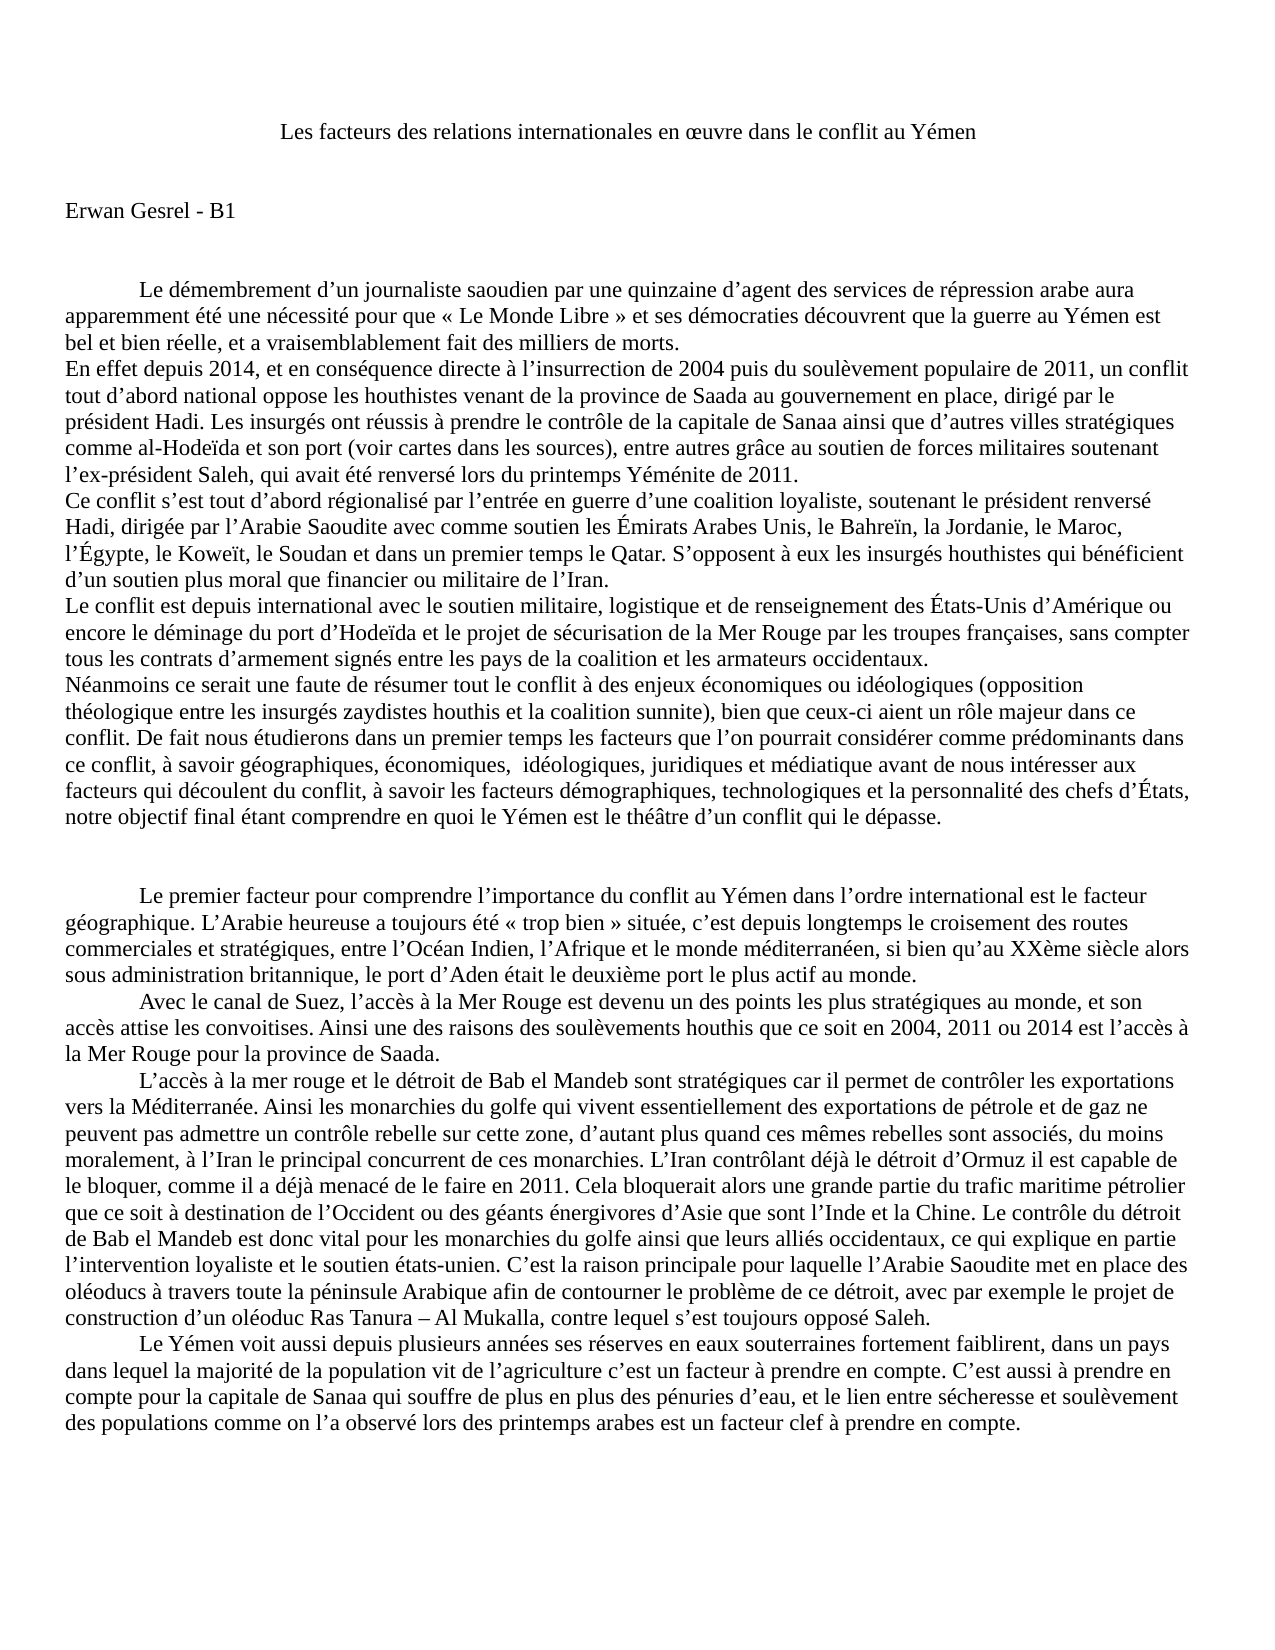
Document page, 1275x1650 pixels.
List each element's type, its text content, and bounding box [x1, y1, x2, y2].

text Le premier facteur pour comprendre l’importance du conflit au Yémen dans l’ordre international est le facteur géographique. L’Arabie heureuse a toujours été « trop bien » située, c’est depuis longtemps le croisement des routes commerciales et stratégiques, entre l’Océan Indien, l’Afrique et le monde méditerranéen, si bien qu’au XXème siècle alors sous administration britannique, le port d’Aden était le deuxième port le plus actif au monde. Avec le canal de Suez, l’accès à la Mer Rouge est devenu un des points les plus stratégiques au monde, et son accès attise les convoitises. Ainsi une des raisons des soulèvements houthis que ce soit en 2004, 2011 ou 2014 est l’accès à la Mer Rouge pour la province de Saada. L’accès à la mer rouge et le détroit de Bab el Mandeb sont stratégiques car il permet de contrôler les exportations vers la Méditerranée. Ainsi les monarchies du golfe qui vivent essentiellement des exportations de pétrole et de gaz ne peuvent pas admettre un contrôle rebelle sur cette zone, d’autant plus quand ces mêmes rebelles sont associés, du moins moralement, à l’Iran le principal concurrent de ces monarchies. L’Iran contrôlant déjà le détroit d’Ormuz il est capable de le bloquer, comme il a déjà menacé de le faire en 2011. Cela bloquerait alors une grande partie du trafic maritime pétrolier que ce soit à destination de l’Occident ou des géants énergivores d’Asie que sont l’Inde et la Chine. Le contrôle du détroit de Bab el Mandeb est donc vital pour les monarchies du golfe ainsi que leurs alliés occidentaux, ce qui explique en partie l’intervention loyaliste et le soutien états-unien. C’est la raison principale pour laquelle l’Arabie Saoudite met en place des oléoducs à travers toute la péninsule Arabique afin de contourner le problème de ce détroit, avec par exemple le projet de construction d’un oléoduc Ras Tanura – Al Mukalla, contre lequel s’est toujours opposé Saleh. [65, 882, 1192, 1330]
text Néanmoins ce serait une faute de résumer tout le conflit à des enjeux économiques ou idéologiques (opposition théologique entre les insurgés zaydistes houthis et la coalition sunnite), bien que ceux-ci aient un rôle majeur dans ce conflit. De fait nous étudierons dans un premier temps les facteurs que l’on pourrait considérer comme prédominants dans ce conflit, à savoir géographiques, économiques, idéologiques, juridiques et médiatique avant de nous intéresser aux facteurs qui découlent du conflit, à savoir les facteurs démographiques, technologiques et la personnalité des chefs d’États, notre objectif final étant comprendre en quoi le Yémen est le théâtre d’un conflit qui le dépasse. [65, 672, 1192, 830]
text Les facteurs des relations internationales en œuvre dans le conflit au Yémen [65, 118, 1192, 144]
text Le Yémen voit aussi depuis plusieurs années ses réserves en eaux souterraines fortement faiblirent, dans un pays dans lequel la majorité de la population vit de l’agriculture c’est un facteur à prendre en compte. C’est aussi à prendre en compte pour la capitale de Sanaa qui souffre de plus en plus des pénuries d’eau, et le lien entre sécheresse et soulèvement des populations comme on l’a observé lors des printemps arabes est un facteur clef à prendre en compte. [65, 1330, 1192, 1462]
text Le démembrement d’un journaliste saoudien par une quinzaine d’agent des services de répression arabe aura apparemment été une nécessité pour que « Le Monde Libre » et ses démocraties découvrent que la guerre au Yémen est bel et bien réelle, et a vraisemblablement fait des milliers de morts. En effet depuis 2014, et en conséquence directe à l’insurrection de 2004 puis du soulèvement populaire de 2011, un conflit tout d’abord national oppose les houthistes venant de la province de Saada au gouvernement en place, dirigé par le président Hadi. Les insurgés ont réussis à prendre le contrôle de la capitale de Sanaa ainsi que d’autres villes stratégiques comme al-Hodeïda et son port (voir cartes dans les sources), entre autres grâce au soutien de forces militaires soutenant l’ex-président Saleh, qui avait été renversé lors du printemps Yéménite de 2011. Ce conflit s’est tout d’abord régionalisé par l’entrée en guerre d’une coalition loyaliste, soutenant le président renversé Hadi, dirigée par l’Arabie Saoudite avec comme soutien les Émirats Arabes Unis, le Bahreïn, la Jordanie, le Maroc, l’Égypte, le Koweït, le Soudan et dans un premier temps le Qatar. S’opposent à eux les insurgés houthistes qui bénéficient d’un soutien plus moral que financier ou militaire de l’Iran. Le conflit est depuis international avec le soutien militaire, logistique et de renseignement des États-Unis d’Amérique ou encore le déminage du port d’Hodeïda et le projet de sécurisation de la Mer Rouge par les troupes françaises, sans compter tous les contrats d’armement signés entre les pays de la coalition et les armateurs occidentaux. [65, 276, 1192, 672]
text Erwan Gesrel - B1 [65, 197, 1192, 223]
